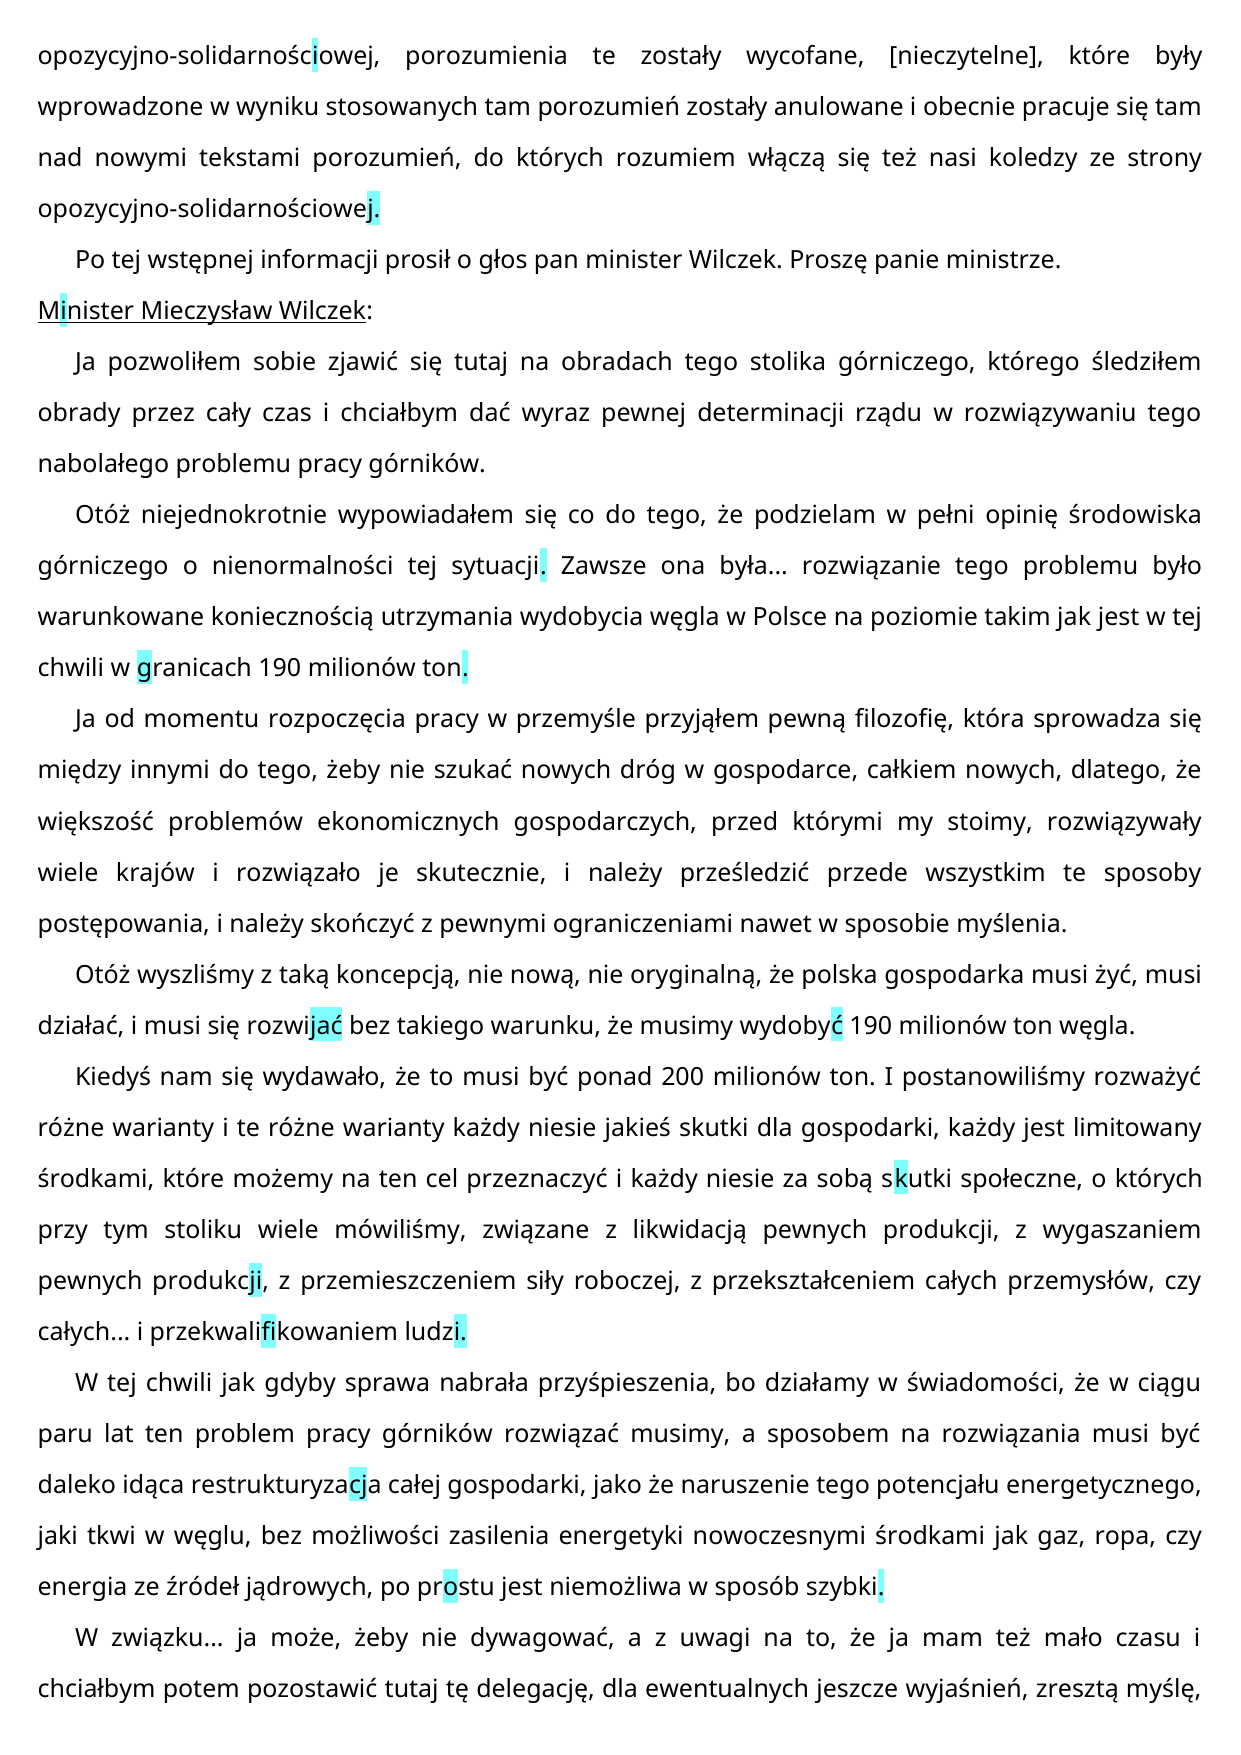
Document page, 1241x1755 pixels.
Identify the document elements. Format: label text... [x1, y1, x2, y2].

text Minister Mieczysław Wilczek: [37, 293, 1203, 327]
text Otóż niejednokrotnie wypowiadałem się co do tego, że podzielam w pełni opinię środowiska górniczego o nienormalności tej sytuacji. Zawsze ona była... rozwiązanie tego problemu było warunkowane koniecznością utrzymania wydobycia węgla w Polsce na poziomie takim jak jest w tej chwili w granicach 190 milionów ton. [37, 497, 1203, 684]
text Kiedyś nam się wydawało, że to musi być ponad 200 milionów ton. I postanowiliśmy rozważyć różne warianty i te różne warianty każdy niesie jakieś skutki dla gospodarki, każdy jest limitowany środkami, które możemy na ten cel przeznaczyć i każdy niesie za sobą skutki społeczne, o których przy tym stoliku wiele mówiliśmy, związane z likwidacją pewnych produkcji, z wygaszaniem pewnych produkcji, z przemieszczeniem siły roboczej, z przekształceniem całych przemysłów, czy całych... i przekwalifikowaniem ludzi. [37, 1058, 1203, 1348]
text W tej chwili jak gdyby sprawa nabrała przyśpieszenia, bo działamy w świadomości, że w ciągu paru lat ten problem pracy górników rozwiązać musimy, a sposobem na rozwiązania musi być daleko idąca restrukturyzacja całej gospodarki, jako że naruszenie tego potencjału energetycznego, jaki tkwi w węglu, bez możliwości zasilenia energetyki nowoczesnymi środkami jak gaz, ropa, czy energia ze źródeł jądrowych, po prostu jest niemożliwa w sposób szybki. [37, 1364, 1203, 1603]
text Ja pozwoliłem sobie zjawić się tutaj na obradach tego stolika górniczego, którego śledziłem obrady przez cały czas i chciałbym dać wyraz pewnej determinacji rządu w rozwiązywaniu tego nabolałego problemu pracy górników. [37, 344, 1203, 480]
text Po tej wstępnej informacji prosił o głos pan minister Wilczek. Proszę panie ministrze. [37, 242, 1203, 276]
text Ja od momentu rozpoczęcia pracy w przemyśle przyjąłem pewną filozofię, która sprowadza się między innymi do tego, żeby nie szukać nowych dróg w gospodarce, całkiem nowych, dlatego, że większość problemów ekonomicznych gospodarczych, przed którymi my stoimy, rozwiązywały wiele krajów i rozwiązało je skutecznie, i należy prześledzić przede wszystkim te sposoby postępowania, i należy skończyć z pewnymi ograniczeniami nawet w sposobie myślenia. [37, 701, 1203, 939]
text Otóż wyszliśmy z taką koncepcją, nie nową, nie oryginalną, że polska gospodarka musi żyć, musi działać, i musi się rozwijać bez takiego warunku, że musimy wydobyć 190 milionów ton węgla. [37, 956, 1203, 1041]
text opozycyjno-solidarnościowej, porozumienia te zostały wycofane, [nieczytelne], które były wprowadzone w wyniku stosowanych tam porozumień zostały anulowane i obecnie pracuje się tam nad nowymi tekstami porozumień, do których rozumiem włączą się też nasi koledzy ze strony opozycyjno-solidarnościowej. [37, 37, 1203, 225]
text W związku... ja może, żeby nie dywagować, a z uwagi na to, że ja mam też mało czasu i chciałbym potem pozostawić tutaj tę delegację, dla ewentualnych jeszcze wyjaśnień, zresztą myślę, [37, 1620, 1203, 1705]
